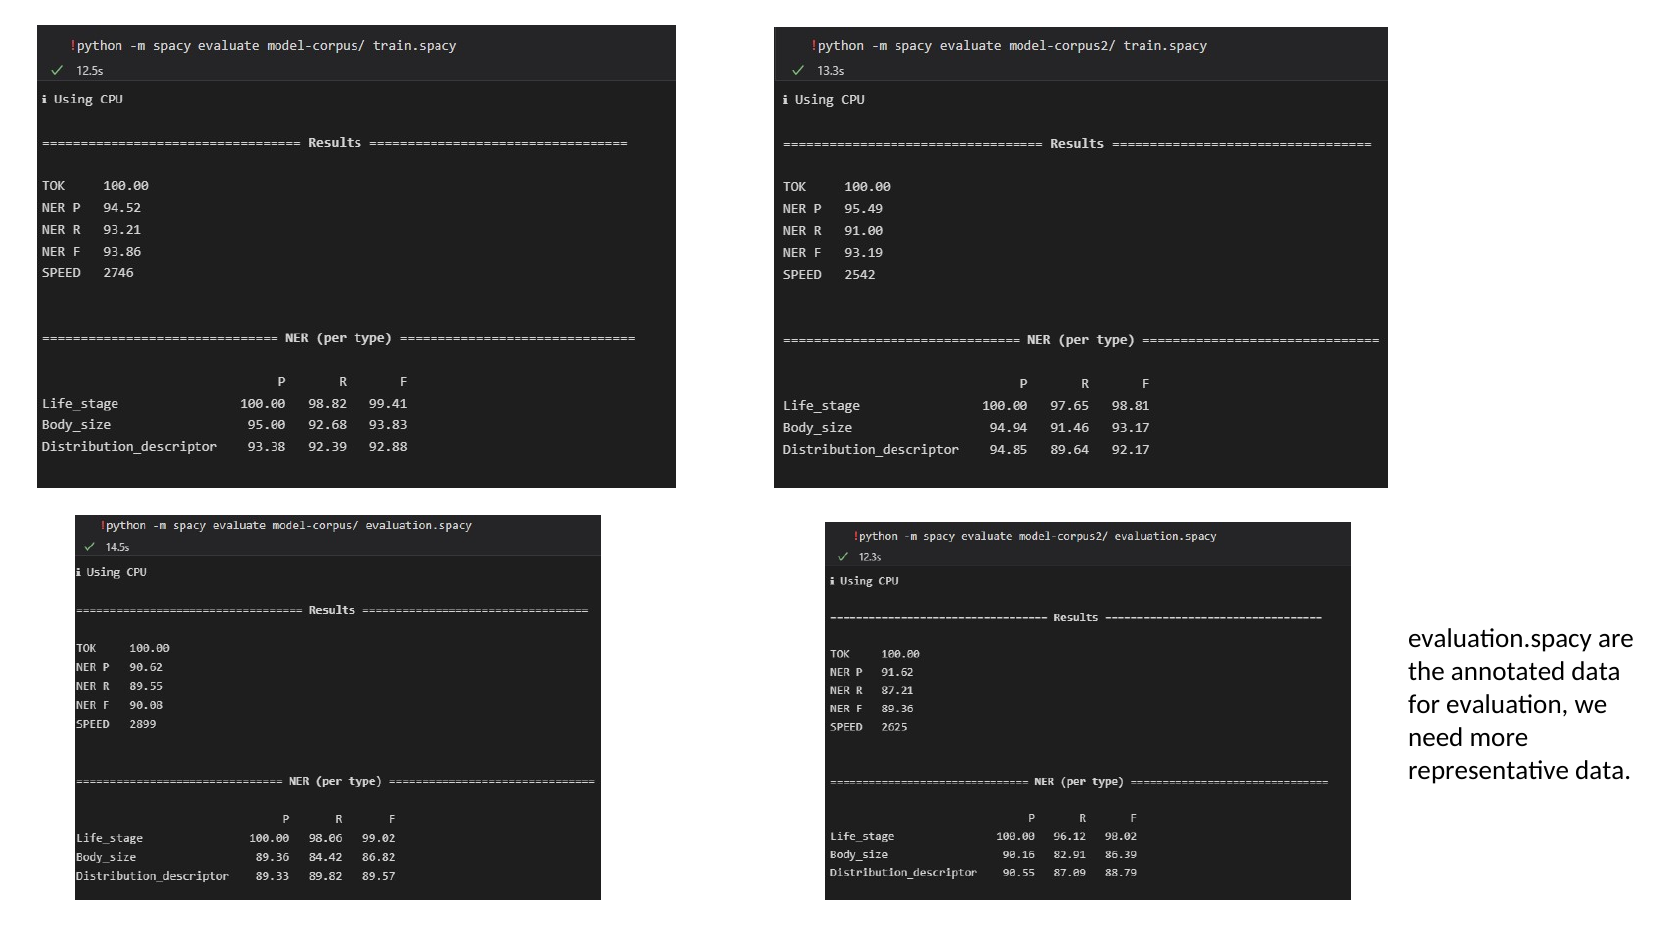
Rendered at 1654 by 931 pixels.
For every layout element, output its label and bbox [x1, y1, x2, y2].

picture [774, 27, 1388, 488]
picture [75, 515, 601, 900]
picture [37, 25, 676, 488]
picture [825, 522, 1351, 900]
